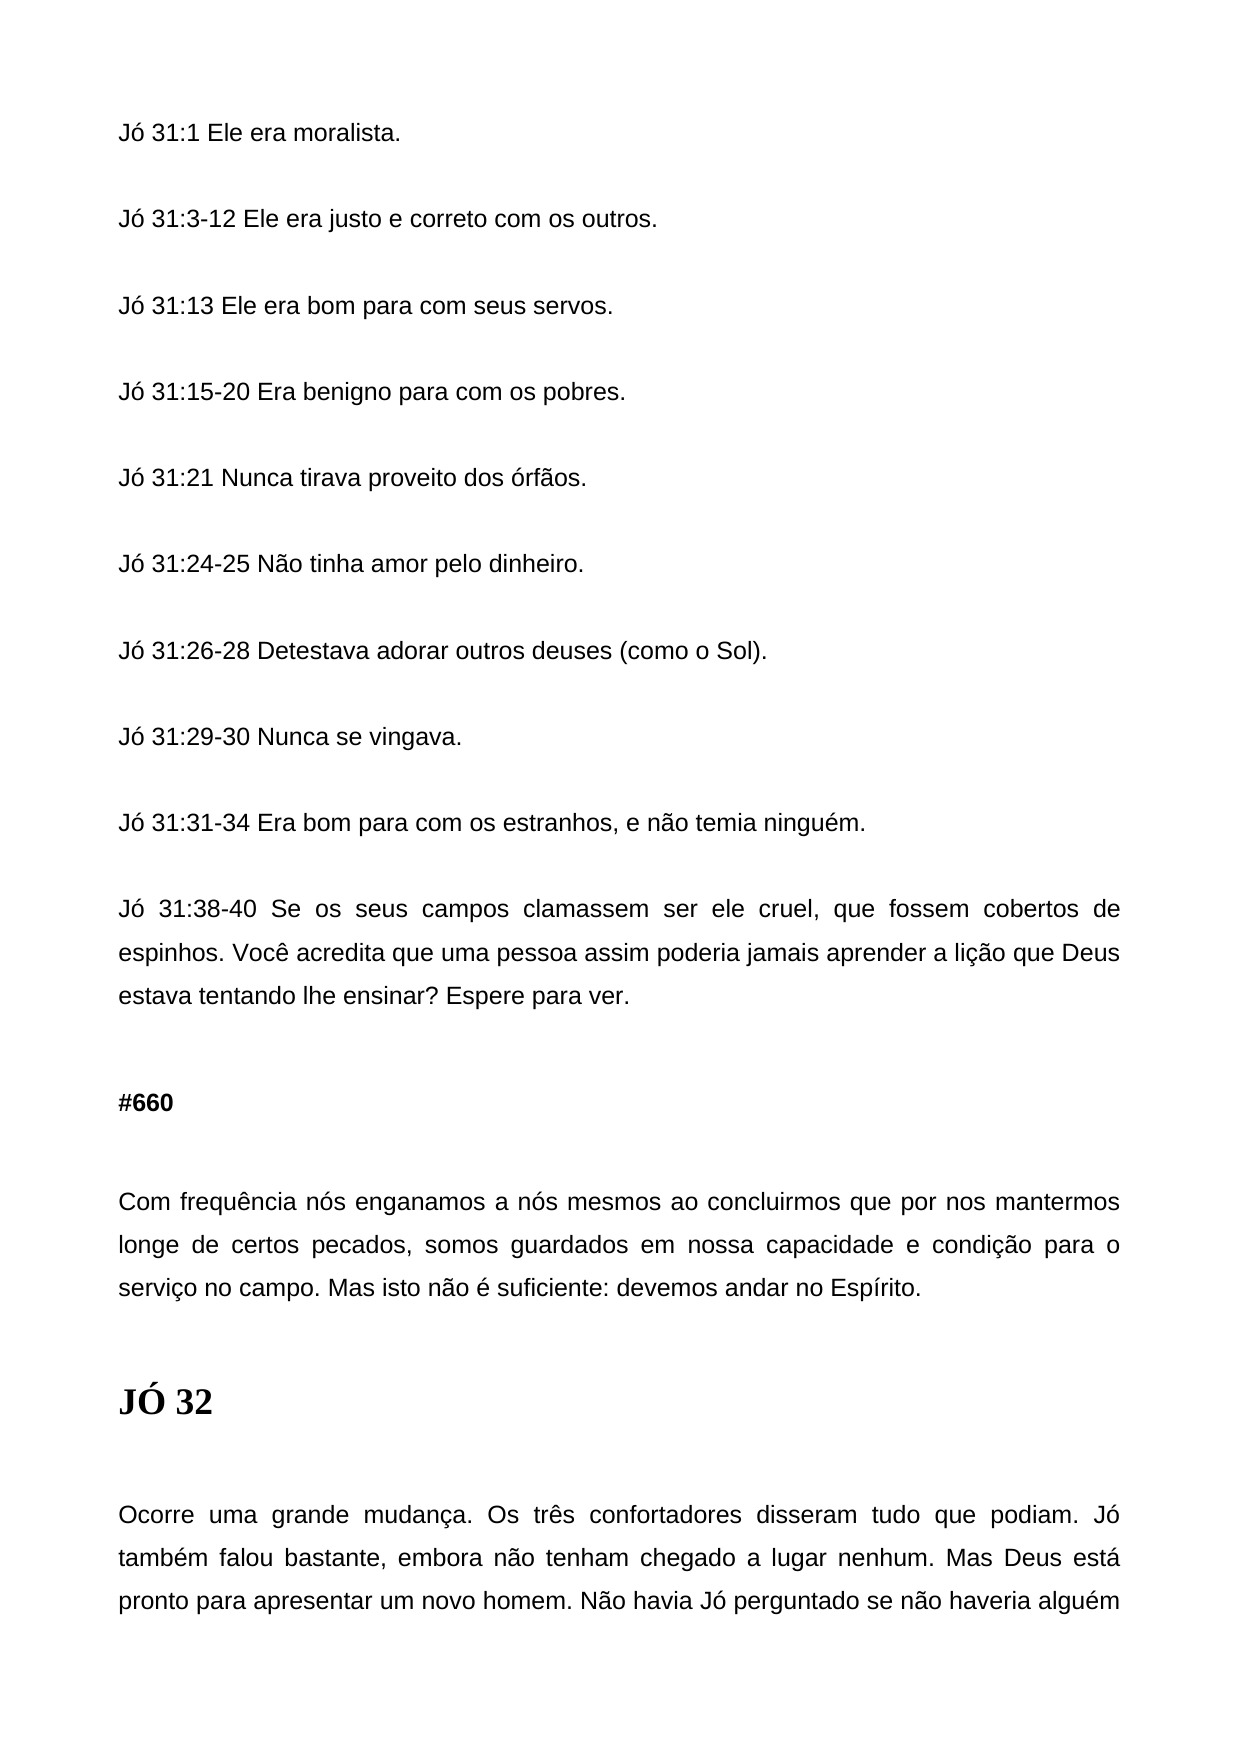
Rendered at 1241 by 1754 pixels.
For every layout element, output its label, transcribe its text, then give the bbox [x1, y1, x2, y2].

text Jó 31:26-28 Detestava adorar outros deuses (como o Sol). [118, 636, 1122, 664]
text Com frequência nós enganamos a nós mesmos ao concluirmos que por nos mantermos longe de certos pecados, somos guardados em nossa capacidade e condição para o serviço no campo. Mas isto não é suficiente: devemos andar no Espírito. [118, 1186, 1122, 1301]
text Jó 31:21 Nunca tirava proveito dos órfãos. [118, 463, 1122, 492]
subtitle #660 [118, 1088, 1122, 1116]
text Jó 31:24-25 Não tinha amor pelo dinheiro. [118, 549, 1122, 578]
text Jó 31:3-12 Ele era justo e correto com os outros. [118, 204, 1122, 233]
subtitle JÓ 32 [118, 1380, 1122, 1423]
text Jó 31:38-40 Se os seus campos clamassem ser ele cruel, que fossem cobertos de espinhos. Você acredita que uma pessoa assim poderia jamais aprender a lição que Deus estava tentando lhe ensinar? Espere para ver. [118, 894, 1122, 1009]
text Jó 31:13 Ele era bom para com seus servos. [118, 291, 1122, 319]
text Ocorre uma grande mudança. Os três confortadores disseram tudo que podiam. Jó também falou bastante, embora não tenham chegado a lugar nenhum. Mas Deus está pronto para apresentar um novo homem. Não havia Jó perguntado se não haveria alguém [118, 1500, 1122, 1615]
text Jó 31:1 Ele era moralista. [118, 118, 1122, 147]
text Jó 31:15-20 Era benigno para com os pobres. [118, 377, 1122, 406]
text Jó 31:29-30 Nunca se vingava. [118, 722, 1122, 751]
text Jó 31:31-34 Era bom para com os estranhos, e não temia ninguém. [118, 808, 1122, 837]
